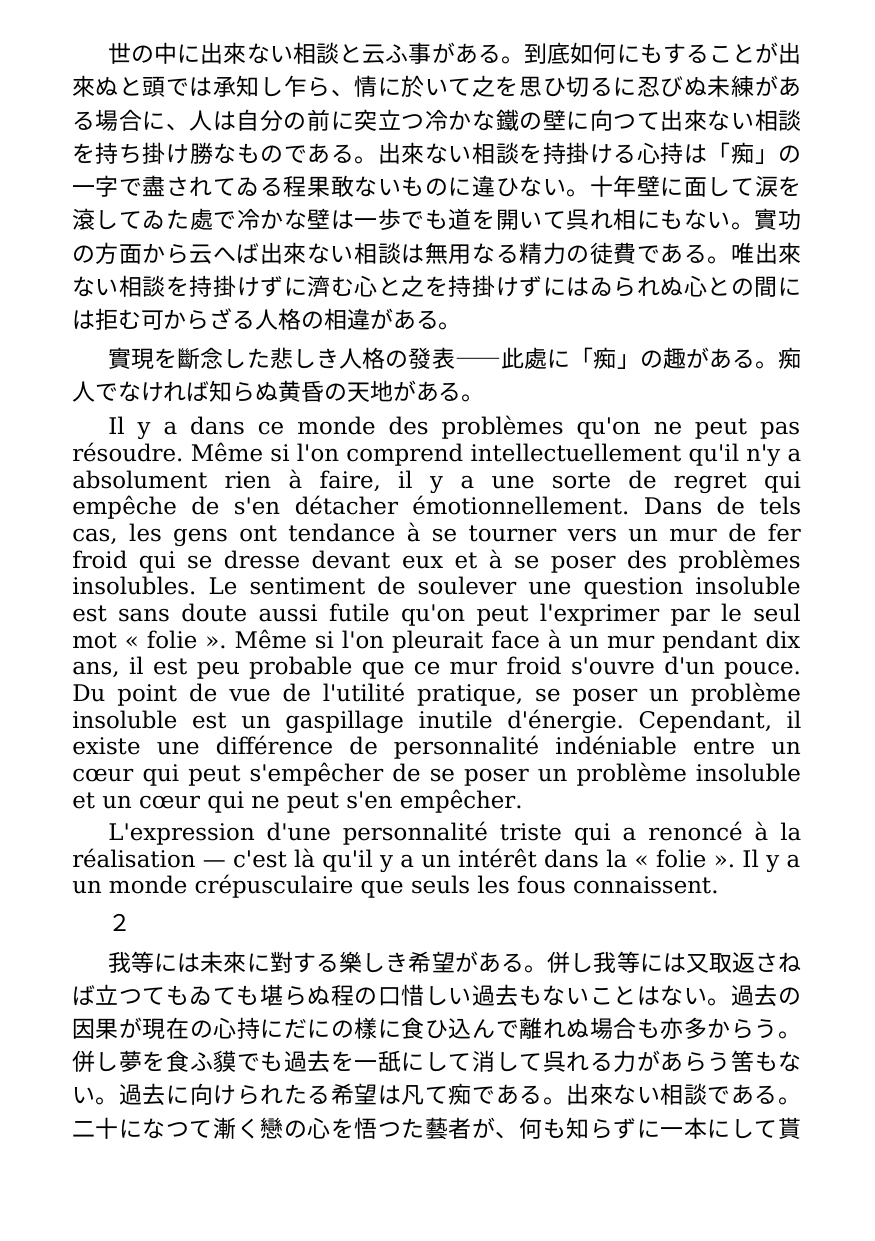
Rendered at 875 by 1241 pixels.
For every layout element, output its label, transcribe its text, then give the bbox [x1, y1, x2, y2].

text 實現を斷念した悲しき人格の發表――此處に「痴」の趣がある。痴人でなければ知らぬ黄昏の天地がある。 [72, 341, 802, 407]
text 世の中に出來ない相談と云ふ事がある。到底如何にもすることが出來ぬと頭では承知し乍ら、情に於いて之を思ひ切るに忍びぬ未練がある場合に、人は自分の前に突立つ冷かな鐵の壁に向つて出來ない相談を持ち掛け勝なものである。出來ない相談を持掛ける心持は「痴」の一字で盡されてゐる程果敢ないものに違ひない。十年壁に面して涙を滾してゐた處で冷かな壁は一歩でも道を開いて呉れ相にもない。實功の方面から云へば出來ない相談は無用なる精力の徒費である。唯出來ない相談を持掛けずに濟む心と之を持掛けずにはゐられぬ心との間には拒む可からざる人格の相違がある。 [72, 36, 802, 335]
text Il y a dans ce monde des problèmes qu'on ne peut pas résoudre. Même si l'on comprend intellectuellement qu'il n'y a absolument rien à faire, il y a une sorte de regret qui empêche de s'en détacher émotionnellement. Dans de tels cas, les gens ont tendance à se tourner vers un mur de fer froid qui se dresse devant eux et à se poser des problèmes insolubles. Le sentiment de soulever une question insoluble est sans doute aussi futile qu'on peut l'exprimer par le seul mot « folie ». Même si l'on pleurait face à un mur pendant dix ans, il est peu probable que ce mur froid s'ouvre d'un pouce. Du point de vue de l'utilité pratique, se poser un problème insoluble est un gaspillage inutile d'énergie. Cependant, il existe une différence de personnalité indéniable entre un cœur qui peut s'empêcher de se poser un problème insoluble et un cœur qui ne peut s'en empêcher. [72, 413, 802, 813]
text ２ [72, 905, 802, 938]
text 我等には未來に對する樂しき希望がある。併し我等には又取返さねば立つてもゐても堪らぬ程の口惜しい過去もないことはない。過去の因果が現在の心持にだにの樣に食ひ込んで離れぬ場合も亦多からう。併し夢を食ふ貘でも過去を一舐にして消して呉れる力があらう筈もない。過去に向けられたる希望は凡て痴である。出來ない相談である。二十になつて漸く戀の心を悟つた藝者が、何も知らずに一本にして貰 [72, 944, 802, 1144]
text L'expression d'une personnalité triste qui a renoncé à la réalisation — c'est là qu'il y a un intérêt dans la « folie ». Il y a un monde crépusculaire que seuls les fous connaissent. [72, 819, 802, 899]
